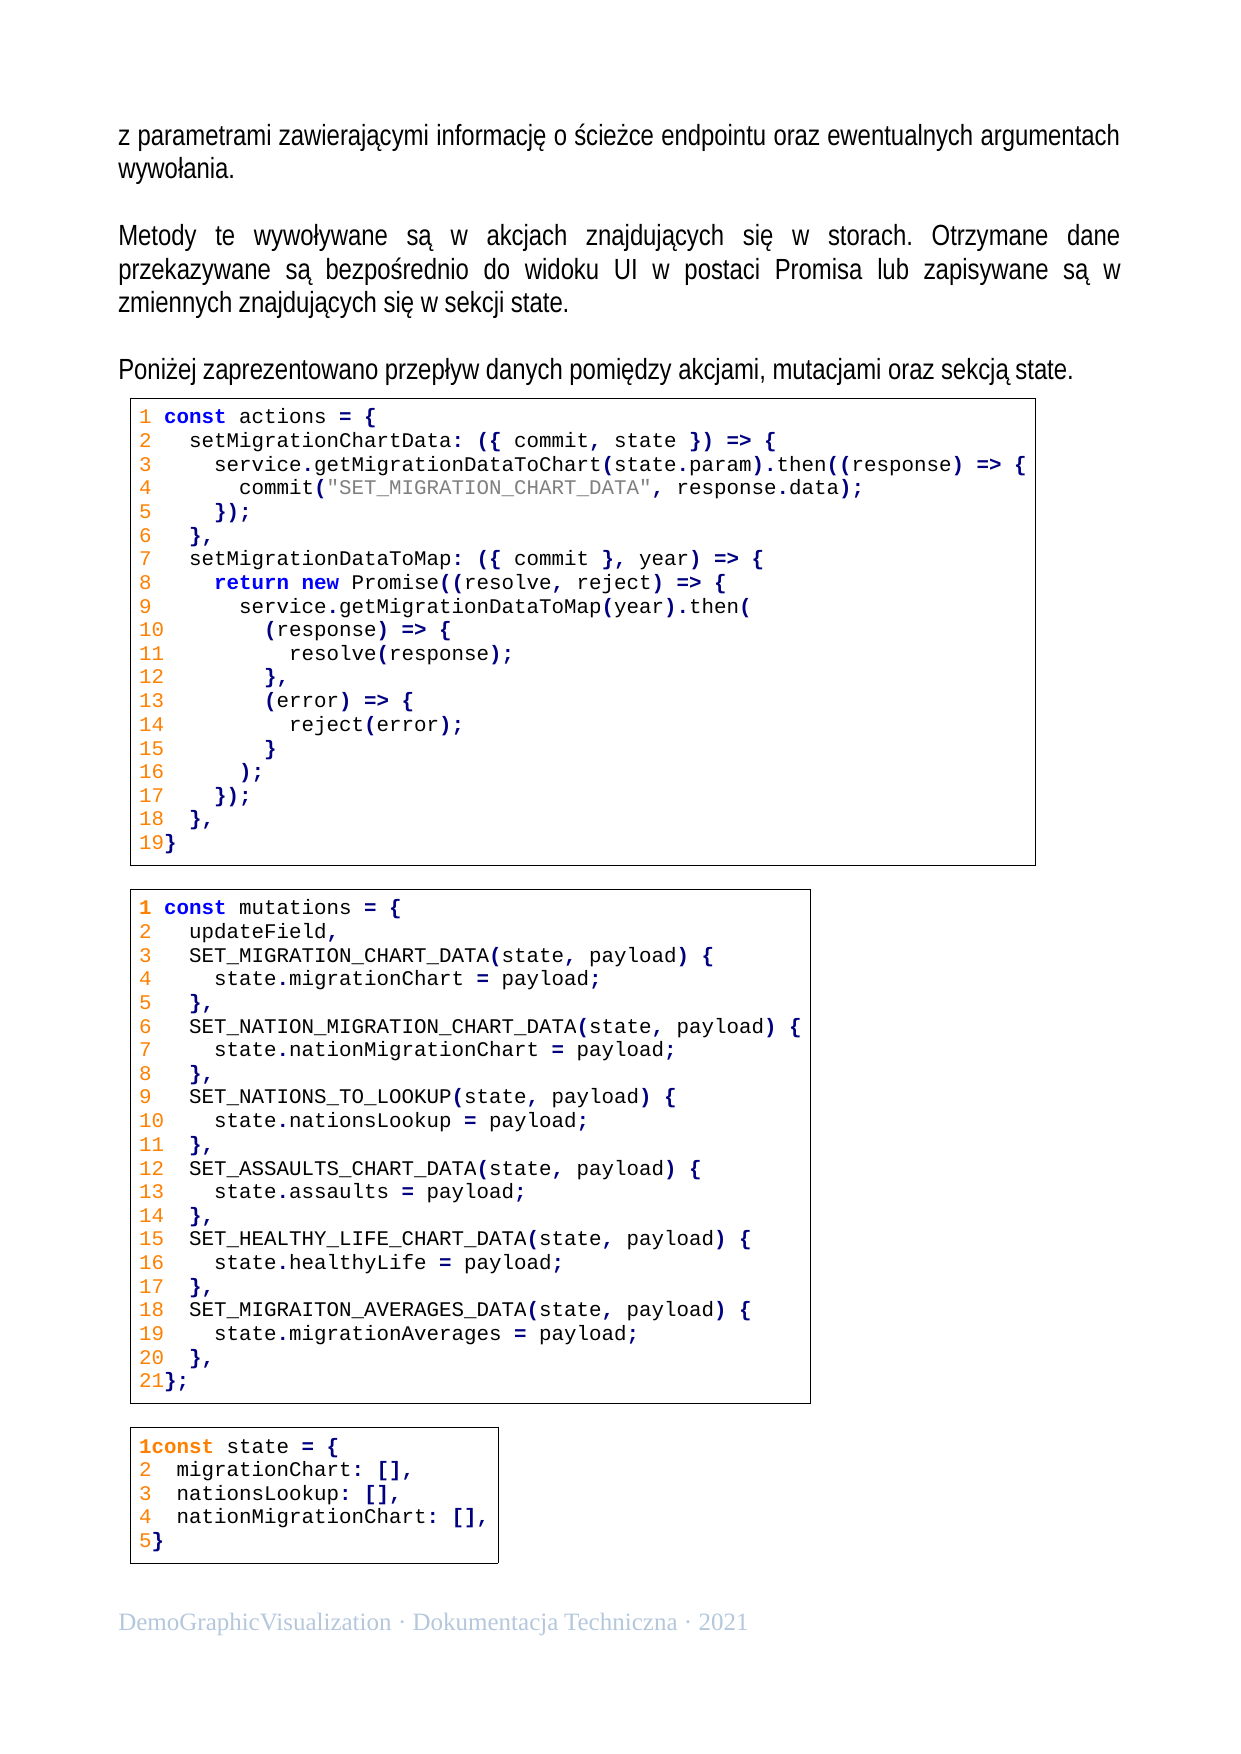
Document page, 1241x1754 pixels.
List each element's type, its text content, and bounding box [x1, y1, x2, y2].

text 8 return new Promise((resolve, reject) => { [139, 572, 1027, 596]
text 11 resolve(response); [139, 643, 1027, 667]
text 12 SET_ASSAULTS_CHART_DATA(state, payload) { [139, 1157, 802, 1181]
text Poniżej zaprezentowano przepływ danych pomiędzy akcjami, mutacjami oraz sekcją state. [118, 352, 1122, 386]
text 7 state.nationMigrationChart = payload; [139, 1039, 802, 1063]
text 4 state.migrationChart = payload; [139, 968, 802, 992]
text 4 commit("SET_MIGRATION_CHART_DATA", response.data); [139, 477, 1027, 501]
text 6 SET_NATION_MIGRATION_CHART_DATA(state, payload) { [139, 1016, 802, 1039]
text 5 }, [139, 992, 802, 1016]
text 17 }); [139, 785, 1027, 808]
text 10 state.nationsLookup = payload; [139, 1110, 802, 1134]
text 13 state.assaults = payload; [139, 1181, 802, 1205]
text 16 ); [139, 761, 1027, 785]
text 11 }, [139, 1134, 802, 1157]
text 9 service.getMigrationDataToMap(year).then( [139, 596, 1027, 619]
text 19 state.migrationAverages = payload; [139, 1323, 802, 1347]
text 3 service.getMigrationDataToChart(state.param).then((response) => { [139, 454, 1027, 477]
text 4 nationMigrationChart: [], [139, 1507, 489, 1530]
text 1 const mutations = { [139, 897, 802, 921]
text 2 migrationChart: [], [139, 1459, 489, 1483]
text 10 (response) => { [139, 619, 1027, 643]
text 16 state.healthyLife = payload; [139, 1252, 802, 1276]
text 2 updateField, [139, 921, 802, 945]
text z parametrami zawierającymi informację o ścieżce endpointu oraz ewentualnych argumentach wywołania. [118, 118, 1122, 185]
text 3 SET_MIGRATION_CHART_DATA(state, payload) { [139, 945, 802, 968]
text 13 (error) => { [139, 690, 1027, 714]
text 1 const actions = { [139, 406, 1027, 430]
text 18 SET_MIGRAITON_AVERAGES_DATA(state, payload) { [139, 1299, 802, 1323]
text 19} [139, 832, 1027, 856]
text 20 }, [139, 1347, 802, 1370]
text 12 }, [139, 667, 1027, 690]
text 2 setMigrationChartData: ({ commit, state }) => { [139, 430, 1027, 454]
text 14 reject(error); [139, 714, 1027, 737]
text 6 }, [139, 525, 1027, 548]
text 7 setMigrationDataToMap: ({ commit }, year) => { [139, 548, 1027, 572]
text 18 }, [139, 808, 1027, 832]
text 21}; [139, 1370, 802, 1394]
text 8 }, [139, 1063, 802, 1087]
text 5 }); [139, 501, 1027, 525]
text 5} [139, 1530, 489, 1554]
text 9 SET_NATIONS_TO_LOOKUP(state, payload) { [139, 1087, 802, 1110]
text 14 }, [139, 1205, 802, 1228]
text 15 SET_HEALTHY_LIFE_CHART_DATA(state, payload) { [139, 1228, 802, 1252]
text 3 nationsLookup: [], [139, 1483, 489, 1507]
text 15 } [139, 737, 1027, 761]
text 17 }, [139, 1276, 802, 1299]
text Metody te wywoływane są w akcjach znajdujących się w storach. Otrzymane dane przekazywane są bezpośrednio do widoku UI w postaci Promisa lub zapisywane są w zmiennych znajdujących się w sekcji state. [118, 218, 1122, 319]
text 1const state = { [139, 1436, 489, 1459]
